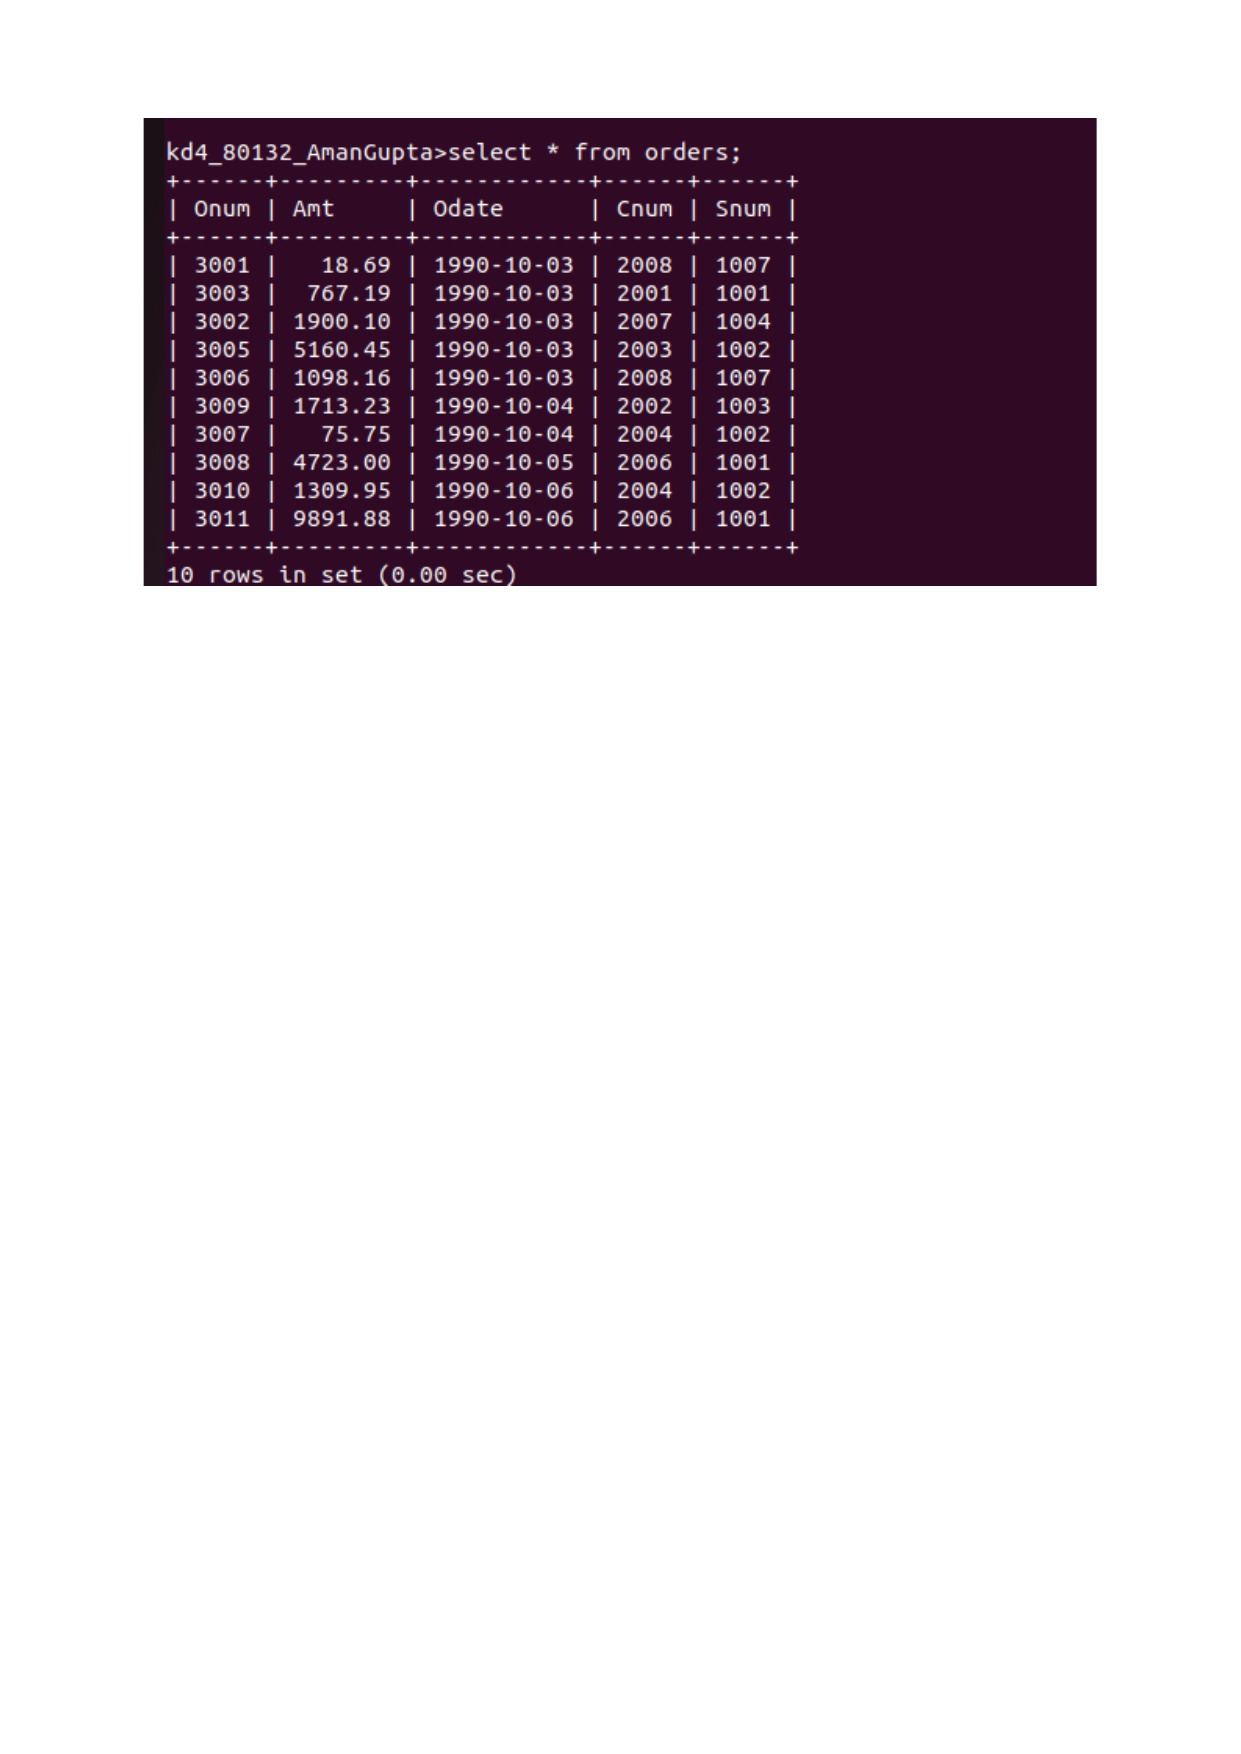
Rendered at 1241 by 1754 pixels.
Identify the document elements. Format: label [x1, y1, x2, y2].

picture [143, 118, 1097, 586]
